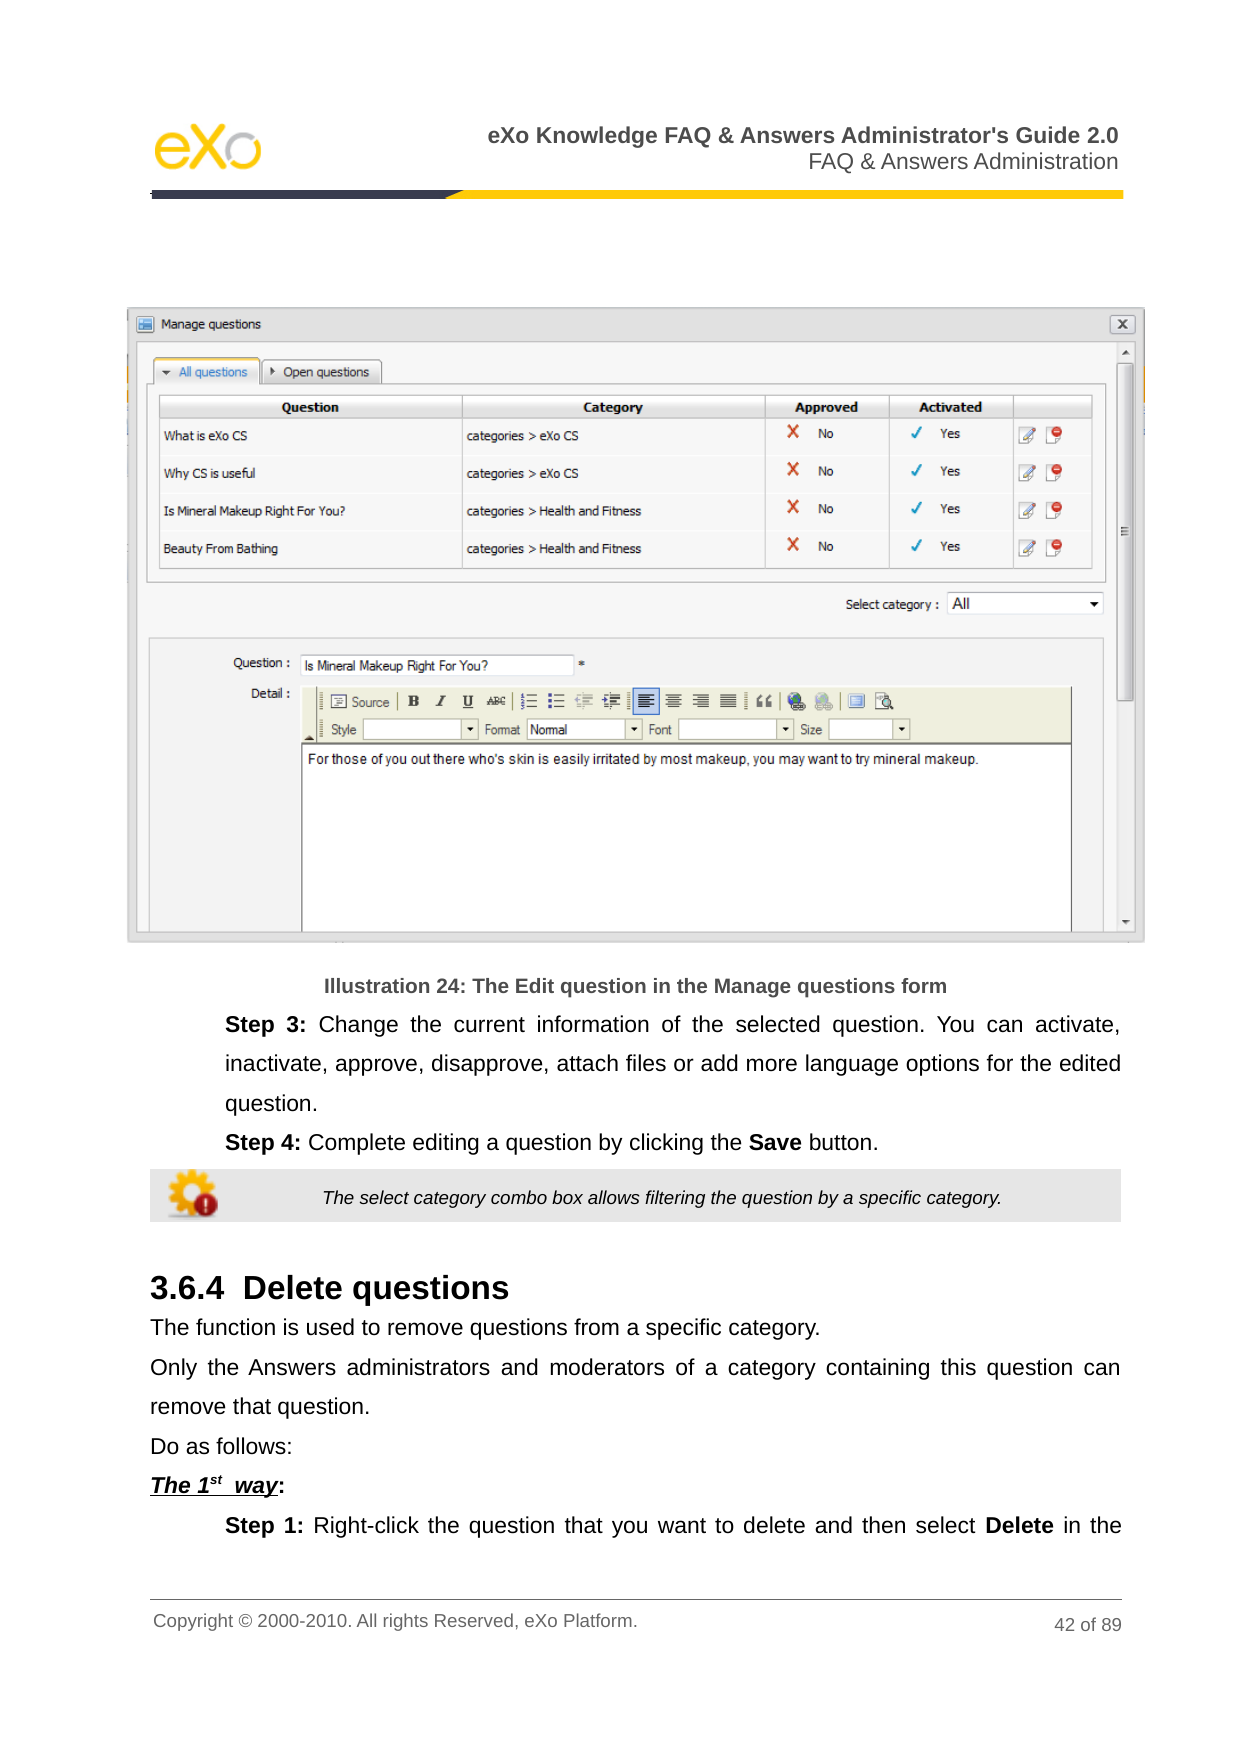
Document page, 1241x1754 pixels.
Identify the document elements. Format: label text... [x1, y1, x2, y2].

text Do as follows: [150, 1433, 1122, 1459]
picture [167, 1169, 218, 1220]
picture [126, 307, 1145, 943]
table_header The select category combo box allows filtering the question by a specific category. [242, 1170, 1120, 1221]
subtitle Delete questions [150, 1268, 1122, 1307]
list Step 3: Change the current information of the selected question. You can activate, inactivate, approve, disapprove, attach files or add more language options for the edited question. [187, 998, 1122, 1116]
table_header [151, 1170, 241, 1221]
picture [155, 123, 262, 170]
list Step 4: Complete editing a question by clicking the Save button. [187, 1129, 1122, 1156]
text The 1st way: [150, 1472, 1122, 1499]
list Illustration 24: The Edit question in the Manage questions form [127, 943, 1145, 998]
list Step 1: Right-click the question that you want to delete and then select Delete in the [187, 1512, 1122, 1538]
list [127, 223, 1145, 300]
text The function is used to remove questions from a specific category. [150, 1314, 1122, 1341]
text Only the Answers administrators and moderators of a category containing this question can remove that question. [150, 1354, 1122, 1420]
picture [151, 190, 1124, 199]
list [127, 300, 1145, 307]
